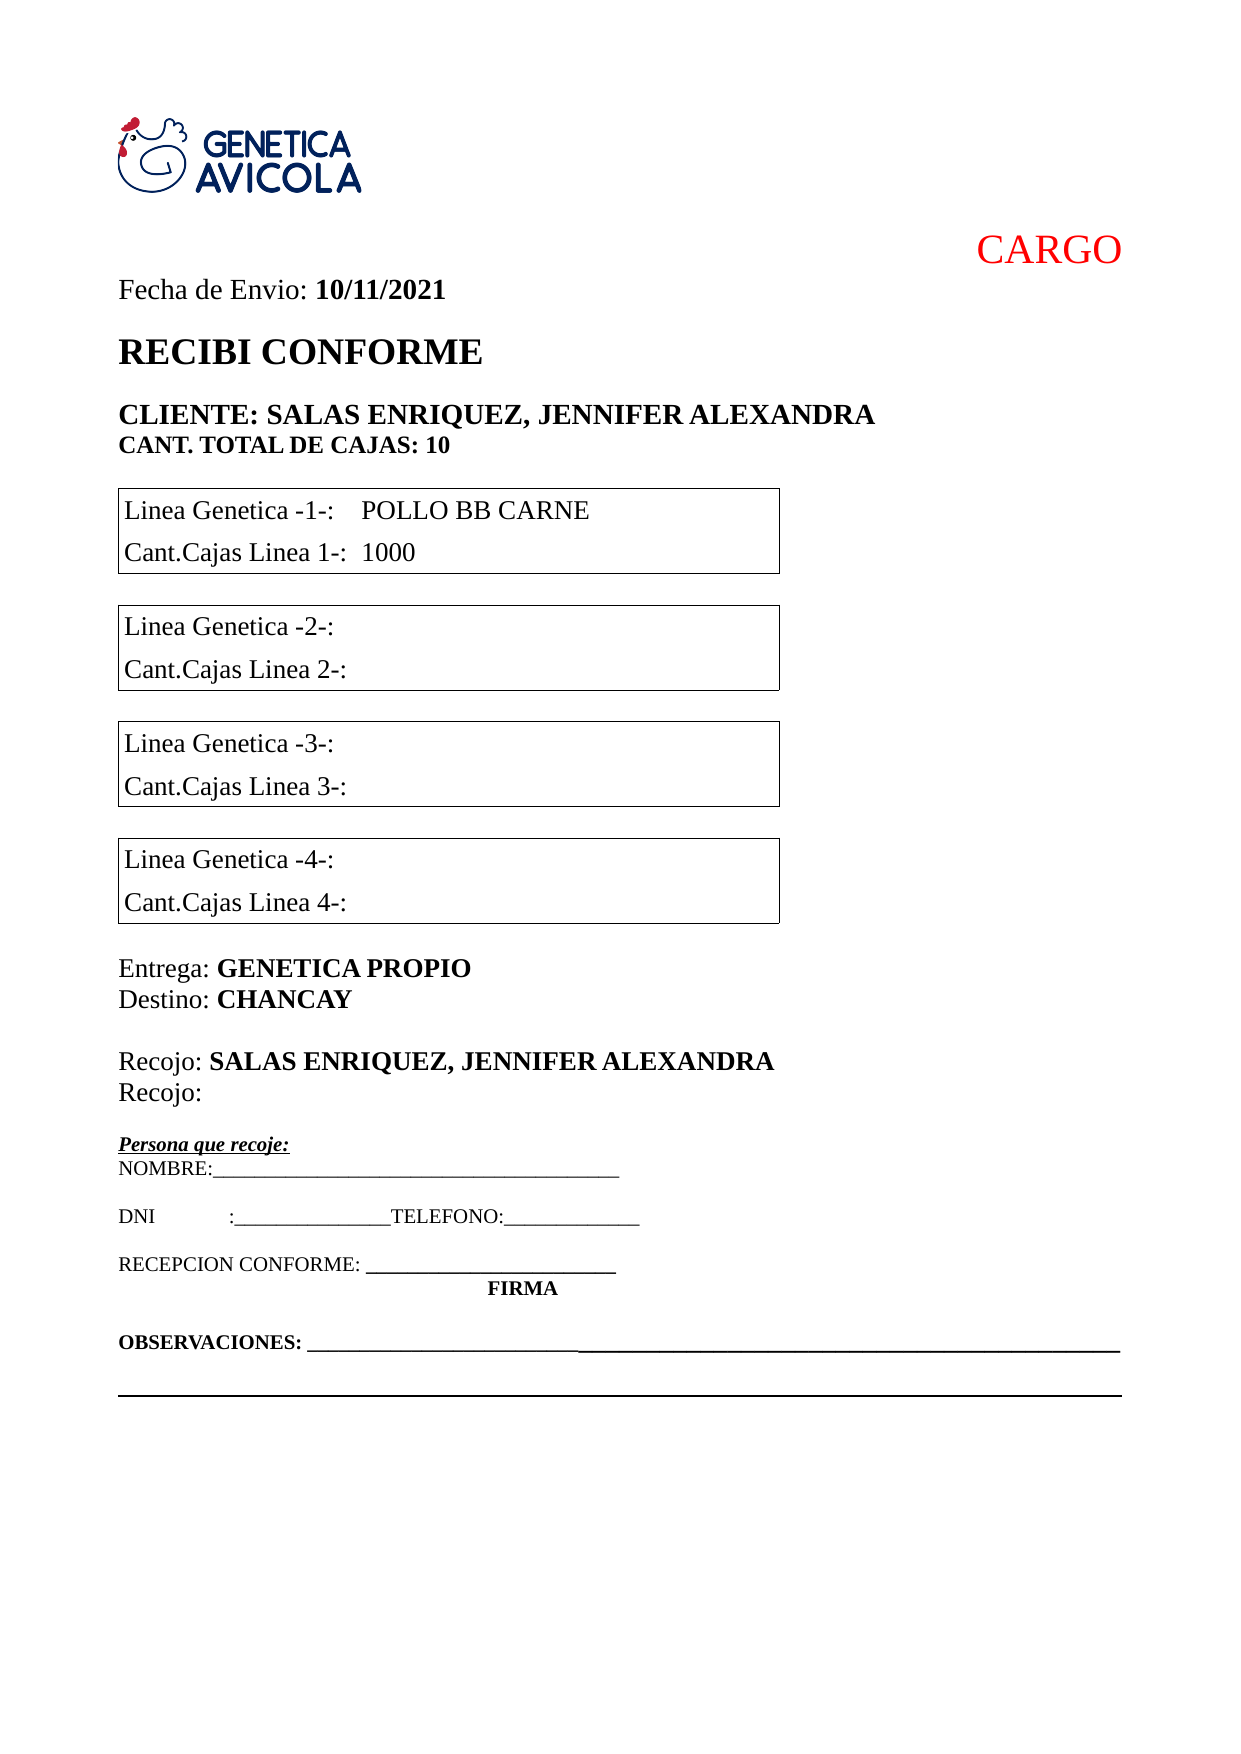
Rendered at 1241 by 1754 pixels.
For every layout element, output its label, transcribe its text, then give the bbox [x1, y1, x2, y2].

picture [117, 117, 362, 193]
table_cell [356, 606, 779, 647]
table_cell [356, 807, 779, 838]
text OBSERVACIONES: __________________________________________________________________ [118, 1324, 1122, 1355]
text Entrega: GENETICA PROPIO [118, 952, 1122, 983]
table_cell Cant.Cajas Linea 4-: [119, 880, 356, 923]
text DNI :_______________TELEFONO:_____________ [118, 1204, 1122, 1228]
table_cell Cant.Cajas Linea 2-: [119, 647, 356, 690]
table_cell [356, 764, 779, 806]
text Recojo: [118, 1076, 1122, 1108]
text CARGO [118, 224, 1122, 272]
table_cell 1000 [356, 531, 779, 573]
text CLIENTE: SALAS ENRIQUEZ, JENNIFER ALEXANDRA [118, 397, 1122, 431]
table_cell Linea Genetica -3-: [119, 722, 356, 764]
table_cell Linea Genetica -4-: [119, 839, 356, 880]
text FIRMA [118, 1276, 1122, 1300]
table_cell [356, 722, 779, 764]
table_cell Linea Genetica -2-: [119, 606, 356, 647]
table_cell [118, 574, 356, 604]
table_cell [356, 880, 779, 923]
text Recojo: SALAS ENRIQUEZ, JENNIFER ALEXANDRA [118, 1045, 1122, 1076]
table_header POLLO BB CARNE [356, 489, 779, 531]
table_cell Cant.Cajas Linea 3-: [119, 764, 356, 806]
text Fecha de Envio: 10/11/2021 [118, 272, 1122, 306]
table_cell [118, 691, 356, 721]
table_cell [356, 647, 779, 690]
table_header Linea Genetica -1-: [119, 489, 356, 531]
table_cell [356, 691, 779, 721]
text RECIBI CONFORME [118, 330, 1122, 373]
text Destino: CHANCAY [118, 983, 1122, 1014]
table_cell [356, 839, 779, 880]
table_cell [118, 807, 356, 838]
text CANT. TOTAL DE CAJAS: 10 [118, 431, 1122, 459]
text RECEPCION CONFORME: ________________________ [118, 1252, 1122, 1276]
text NOMBRE:_______________________________________ [118, 1156, 1122, 1180]
table_cell [356, 574, 779, 604]
text Persona que recoje: [118, 1132, 1122, 1156]
table_cell Cant.Cajas Linea 1-: [119, 531, 356, 573]
